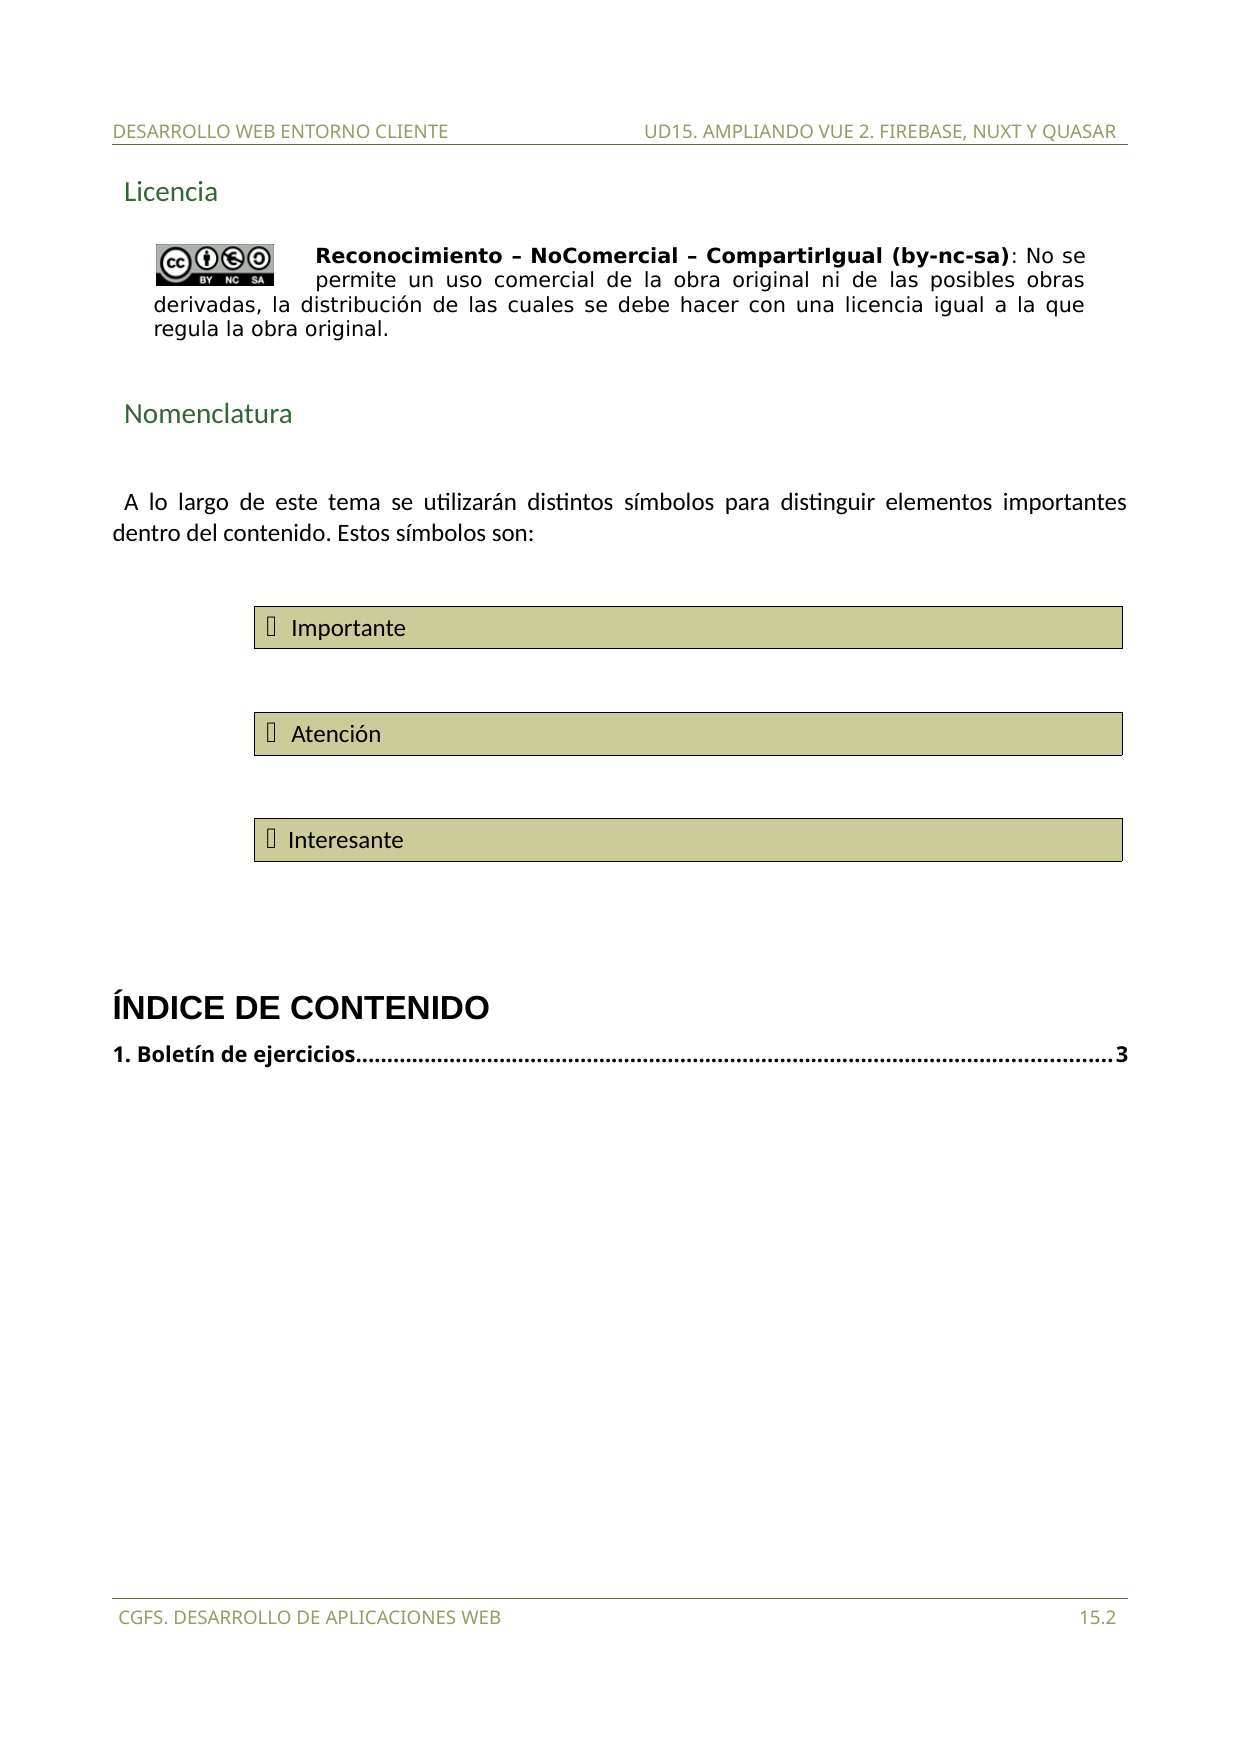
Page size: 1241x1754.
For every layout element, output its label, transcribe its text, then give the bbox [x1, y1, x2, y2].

text 1. Boletín de ejercicios 3 [112, 1039, 1128, 1069]
text  Importante [255, 607, 1122, 648]
text Reconocimiento – NoComercial – CompartirIgual (by-nc-sa): No se permite un uso comercial de la obra original ni de las posibles obras derivadas, la distribución de las cuales se debe hacer con una licencia igual a la que regula la obra original. [153, 244, 1086, 341]
text A lo largo de este tema se utilizarán distintos símbolos para distinguir elementos importantes dentro del contenido. Estos símbolos son: [112, 487, 1128, 548]
text  Atención [255, 713, 1122, 755]
subtitle Índice de contenido [112, 988, 1128, 1027]
text Licencia [112, 173, 1128, 209]
text Nomenclatura [112, 396, 1128, 431]
text  Interesante [255, 819, 1122, 861]
picture [156, 244, 274, 286]
